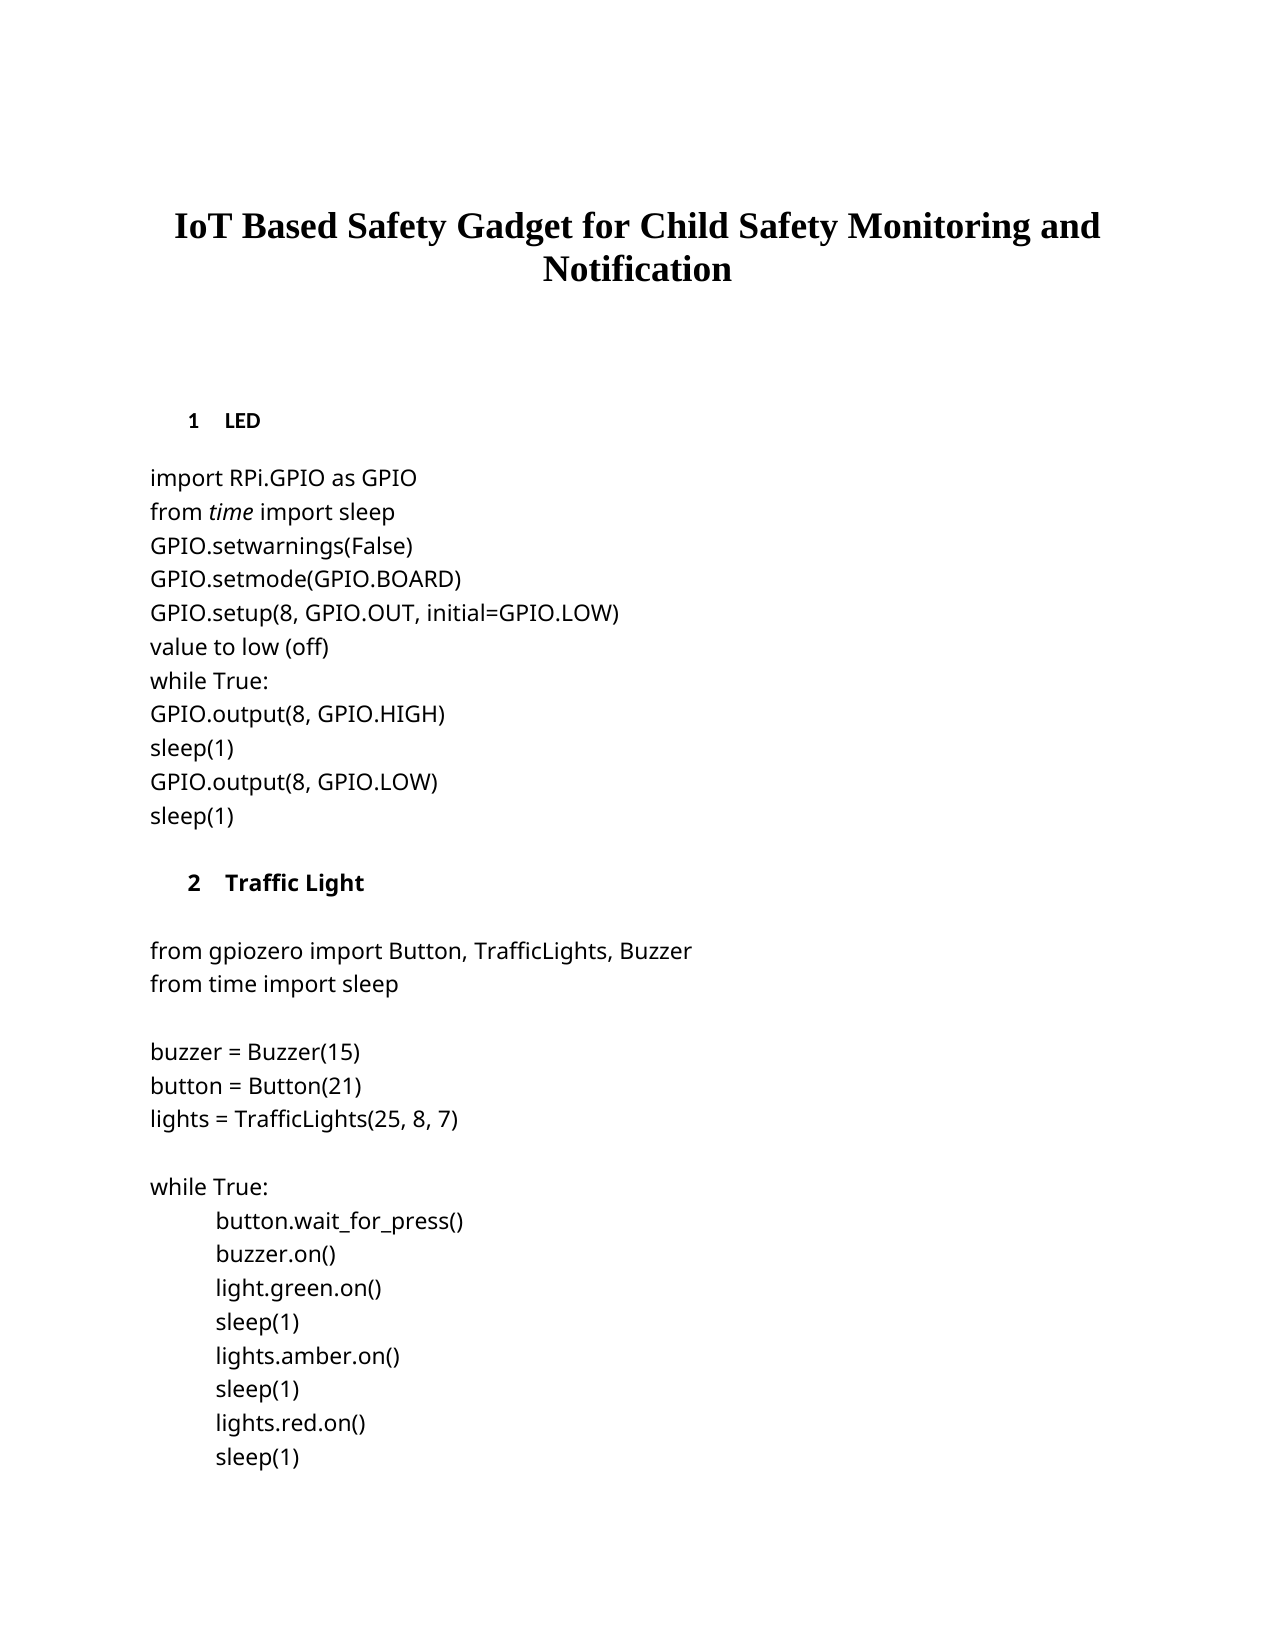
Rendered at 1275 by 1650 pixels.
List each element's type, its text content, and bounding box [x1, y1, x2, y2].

text GPIO.setwarnings(False) [150, 527, 1125, 561]
text lights.amber.on() [150, 1337, 1125, 1371]
text sleep(1) [150, 1371, 1125, 1405]
text buzzer = Buzzer(15) [150, 1033, 1125, 1067]
text buzzer.on() [150, 1236, 1125, 1270]
text while True: [150, 662, 1125, 696]
text button = Button(21) [150, 1067, 1125, 1101]
list LED [187, 407, 1125, 435]
text sleep(1) [150, 1438, 1125, 1472]
text from time import sleep [150, 966, 1125, 1000]
text while True: [150, 1168, 1125, 1202]
text value to low (off) [150, 628, 1125, 662]
text import RPi.GPIO as GPIO [150, 460, 1125, 493]
text sleep(1) [150, 1303, 1125, 1337]
text sleep(1) [150, 797, 1125, 831]
text button.wait_for_press() [150, 1202, 1125, 1236]
list Traffic Light [187, 865, 1125, 898]
text GPIO.output(8, GPIO.HIGH) [150, 696, 1125, 730]
subtitle IoT Based Safety Gadget for Child Safety Monitoring and Notification [150, 203, 1125, 289]
text GPIO.output(8, GPIO.LOW) [150, 763, 1125, 797]
text lights.red.on() [150, 1405, 1125, 1438]
text from time import sleep [150, 493, 1125, 527]
text GPIO.setup(8, GPIO.OUT, initial=GPIO.LOW) [150, 595, 1125, 628]
text lights = TrafficLights(25, 8, 7) [150, 1101, 1125, 1135]
text sleep(1) [150, 730, 1125, 763]
text GPIO.setmode(GPIO.BOARD) [150, 561, 1125, 595]
text from gpiozero import Button, TrafficLights, Buzzer [150, 932, 1125, 966]
text light.green.on() [150, 1270, 1125, 1303]
